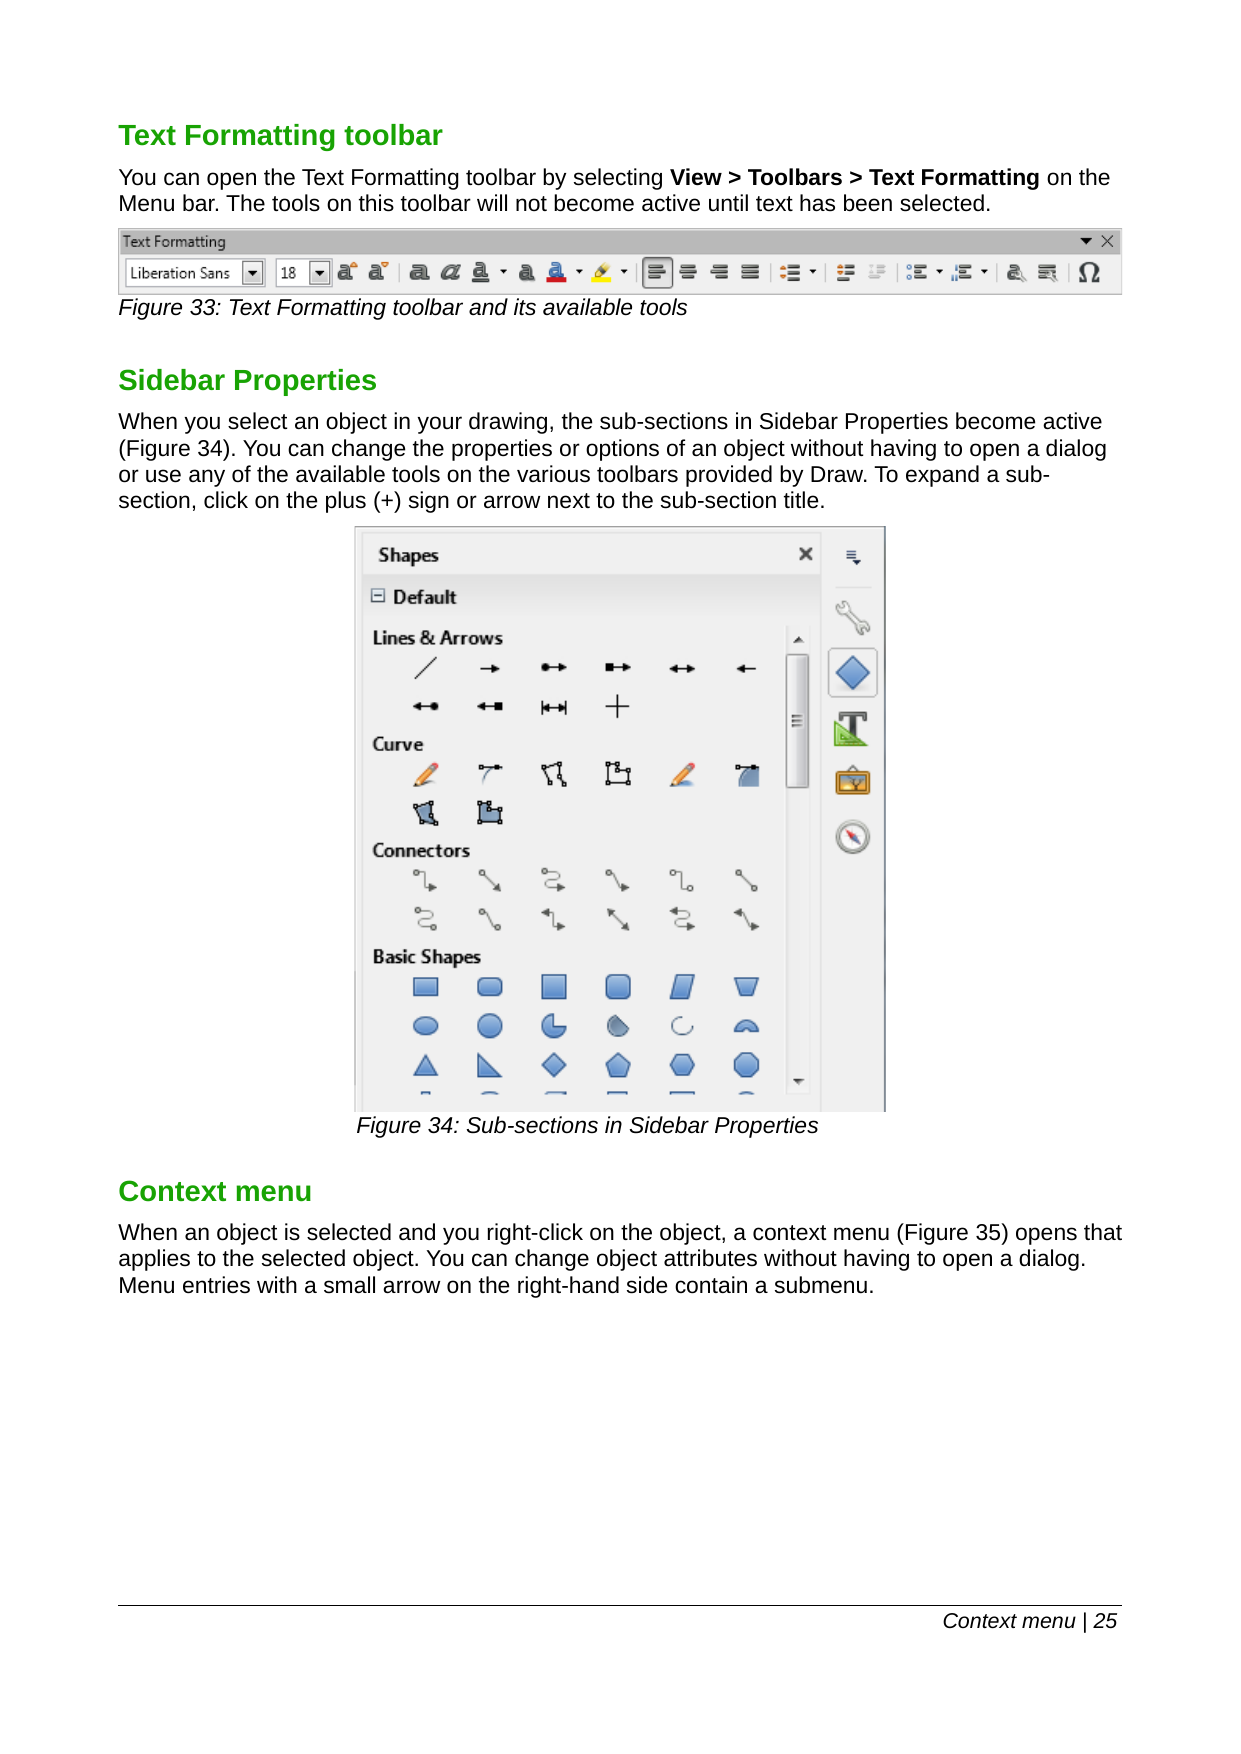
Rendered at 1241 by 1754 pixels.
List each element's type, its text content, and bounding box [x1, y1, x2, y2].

subtitle Context menu [118, 1174, 1122, 1207]
text When an object is selected and you right-click on the object, a context menu (Figure 35) opens that applies to the selected object. You can change object attributes without having to open a dialog. Menu entries with a small arrow on the right-hand side contain a submenu. [118, 1219, 1122, 1298]
subtitle Text Formatting toolbar [118, 118, 1122, 152]
text Figure 33: Text Formatting toolbar and its available tools [118, 295, 1122, 321]
text You can open the Text Formatting toolbar by selecting View > Toolbars > Text Formatting on the Menu bar. The tools on this toolbar will not become active until text has been selected. [118, 163, 1122, 216]
picture [354, 526, 886, 1112]
subtitle Sidebar Properties [118, 363, 1122, 396]
text Figure 34: Sub-sections in Sidebar Properties [356, 1112, 884, 1138]
text When you select an object in your drawing, the sub-sections in Sidebar Properties become active (Figure 34). You can change the properties or options of an object without having to open a dialog or use any of the available tools on the various toolbars provided by Draw. To expand a sub-section, click on the plus (+) sign or arrow next to the sub-section title. [118, 408, 1122, 514]
picture [118, 228, 1123, 295]
